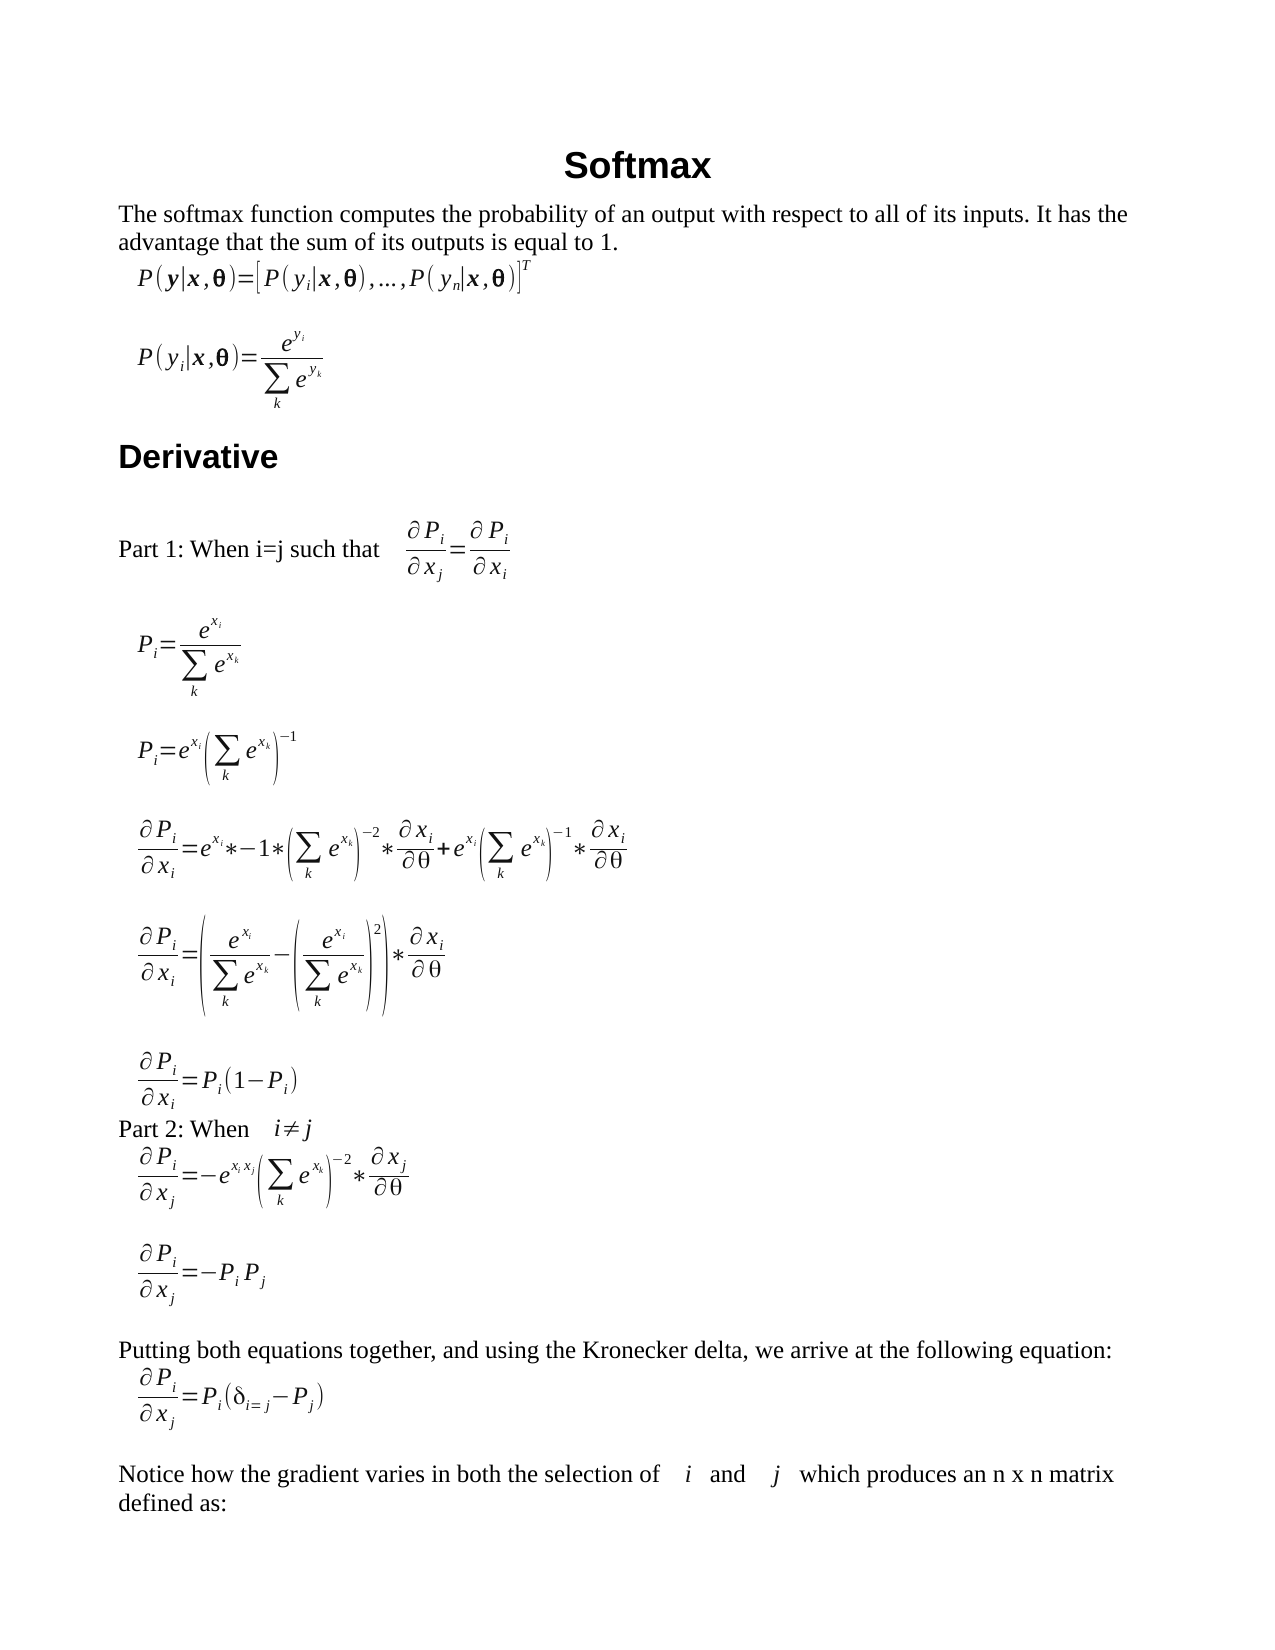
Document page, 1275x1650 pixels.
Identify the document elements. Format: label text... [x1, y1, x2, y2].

text Part 1: When i=j such that [118, 517, 1157, 583]
text Notice how the gradient varies in both the selection of and which produces an n x n matrix defined as: [118, 1459, 1157, 1517]
text Putting both equations together, and using the Kronecker delta, we arrive at the following equation: [118, 1335, 1157, 1364]
text Part 2: When [118, 1114, 1157, 1143]
subtitle Derivative [118, 437, 1157, 475]
text The softmax function computes the probability of an output with respect to all of its inputs. It has the advantage that the sum of its outputs is equal to 1. [118, 199, 1157, 256]
title Softmax [118, 143, 1157, 186]
